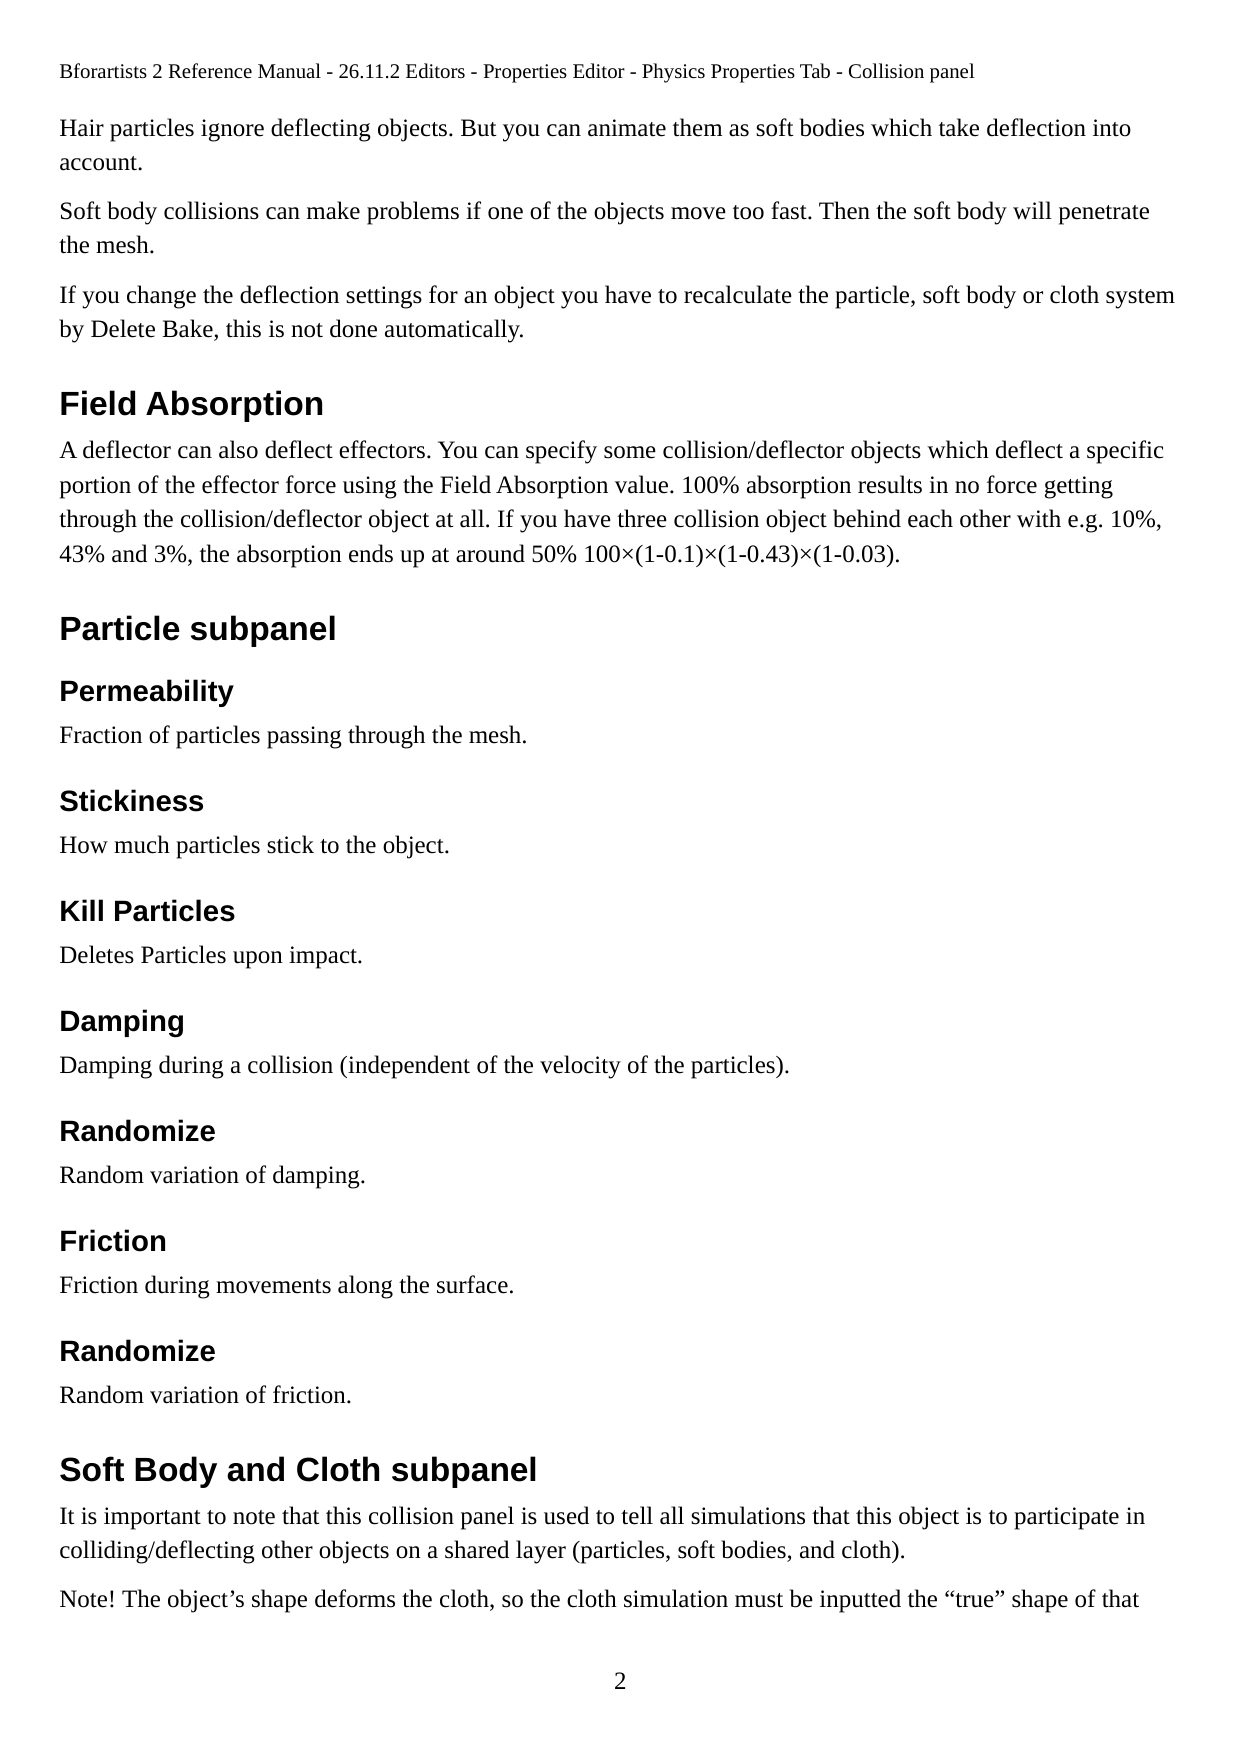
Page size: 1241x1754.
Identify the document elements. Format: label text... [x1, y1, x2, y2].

subtitle Friction [59, 1224, 1181, 1257]
text It is important to note that this collision panel is used to tell all simulations that this object is to participate in colliding/deflecting other objects on a shared layer (particles, soft bodies, and cloth). [59, 1501, 1181, 1564]
subtitle Permeability [59, 674, 1181, 708]
subtitle Field Absorption [59, 384, 1181, 423]
subtitle Soft Body and Cloth subpanel [59, 1450, 1181, 1488]
text Friction during movements along the surface. [59, 1270, 1181, 1299]
text Hair particles ignore deflecting objects. But you can animate them as soft bodies which take deflection into account. [59, 113, 1181, 176]
text Damping during a collision (independent of the velocity of the particles). [59, 1050, 1181, 1079]
subtitle Randomize [59, 1114, 1181, 1148]
text Random variation of friction. [59, 1380, 1181, 1409]
subtitle Particle subpanel [59, 608, 1181, 647]
subtitle Stickiness [59, 784, 1181, 818]
text Note! The object’s shape deforms the cloth, so the cloth simulation must be inputted the “true” shape of that [59, 1584, 1181, 1613]
text Deletes Particles upon impact. [59, 940, 1181, 969]
subtitle Randomize [59, 1334, 1181, 1367]
text A deflector can also deflect effectors. You can specify some collision/deflector objects which deflect a specific portion of the effector force using the Field Absorption value. 100% absorption results in no force getting through the collision/deflector object at all. If you have three collision object behind each other with e.g. 10%, 43% and 3%, the absorption ends up at around 50% 100×(1-0.1)×(1-0.43)×(1-0.03). [59, 435, 1181, 567]
text If you change the deflection settings for an object you have to recalculate the particle, soft body or cloth system by Delete Bake, this is not done automatically. [59, 280, 1181, 343]
subtitle Damping [59, 1004, 1181, 1038]
subtitle Kill Particles [59, 894, 1181, 928]
text Fraction of particles passing through the mesh. [59, 721, 1181, 749]
text How much particles stick to the object. [59, 830, 1181, 859]
text Soft body collisions can make problems if one of the objects move too fast. Then the soft body will penetrate the mesh. [59, 196, 1181, 259]
text Random variation of damping. [59, 1160, 1181, 1189]
